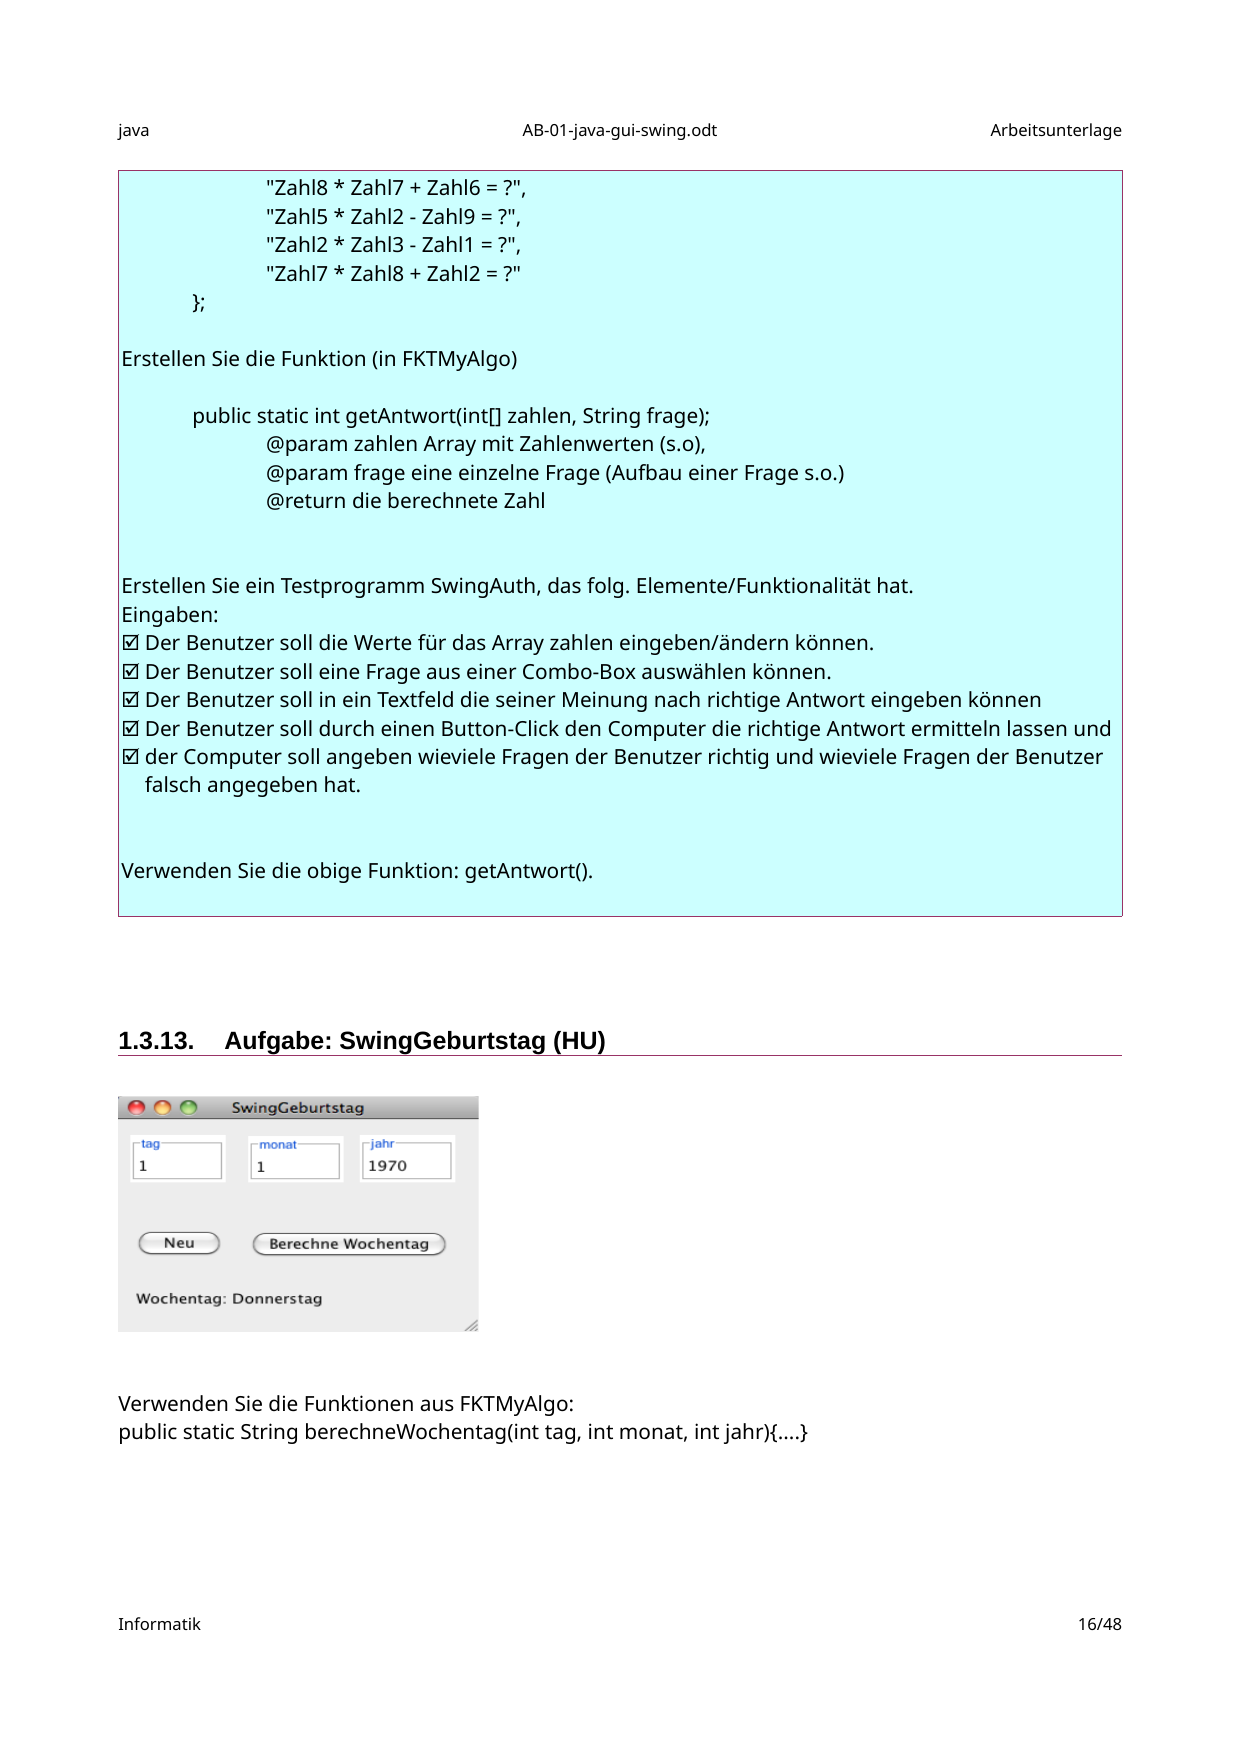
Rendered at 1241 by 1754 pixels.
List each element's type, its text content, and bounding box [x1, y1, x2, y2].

text "Zahl7 * Zahl8 + Zahl2 = ?" [119, 256, 1122, 284]
text "Zahl5 * Zahl2 - Zahl9 = ?", [119, 199, 1122, 227]
text "Zahl2 * Zahl3 - Zahl1 = ?", [119, 227, 1122, 256]
subtitle Aufgabe: SwingGeburtstag (HU) [118, 1026, 1122, 1055]
text "Zahl8 * Zahl7 + Zahl6 = ?", [119, 171, 1122, 199]
text @param zahlen Array mit Zahlenwerten (s.o), [119, 426, 1122, 455]
text public static String berechneWochentag(int tag, int monat, int jahr){....} [118, 1417, 1122, 1446]
text Eingaben: [119, 597, 1122, 625]
picture [118, 1096, 479, 1332]
list Der Benutzer soll die Werte für das Array zahlen eingeben/ändern können. [119, 625, 1122, 654]
text Erstellen Sie die Funktion (in FKTMyAlgo) [119, 341, 1122, 398]
text @return die berechnete Zahl [119, 483, 1122, 512]
list Der Benutzer soll durch einen Button-Click den Computer die richtige Antwort ermitteln lassen und [119, 711, 1122, 739]
list der Computer soll angeben wieviele Fragen der Benutzer richtig und wieviele Fragen der Benutzer falsch angegeben hat. [119, 739, 1122, 796]
text }; [119, 284, 1122, 312]
text Verwenden Sie die obige Funktion: getAntwort(). [119, 853, 1122, 881]
text public static int getAntwort(int[] zahlen, String frage); [119, 398, 1122, 426]
text @param frage eine einzelne Frage (Aufbau einer Frage s.o.) [119, 455, 1122, 483]
list Der Benutzer soll in ein Textfeld die seiner Meinung nach richtige Antwort eingeben können [119, 682, 1122, 711]
text Erstellen Sie ein Testprogramm SwingAuth, das folg. Elemente/Funktionalität hat. [119, 568, 1122, 597]
text Verwenden Sie die Funktionen aus FKTMyAlgo: [118, 1389, 1122, 1417]
list Der Benutzer soll eine Frage aus einer Combo-Box auswählen können. [119, 654, 1122, 682]
